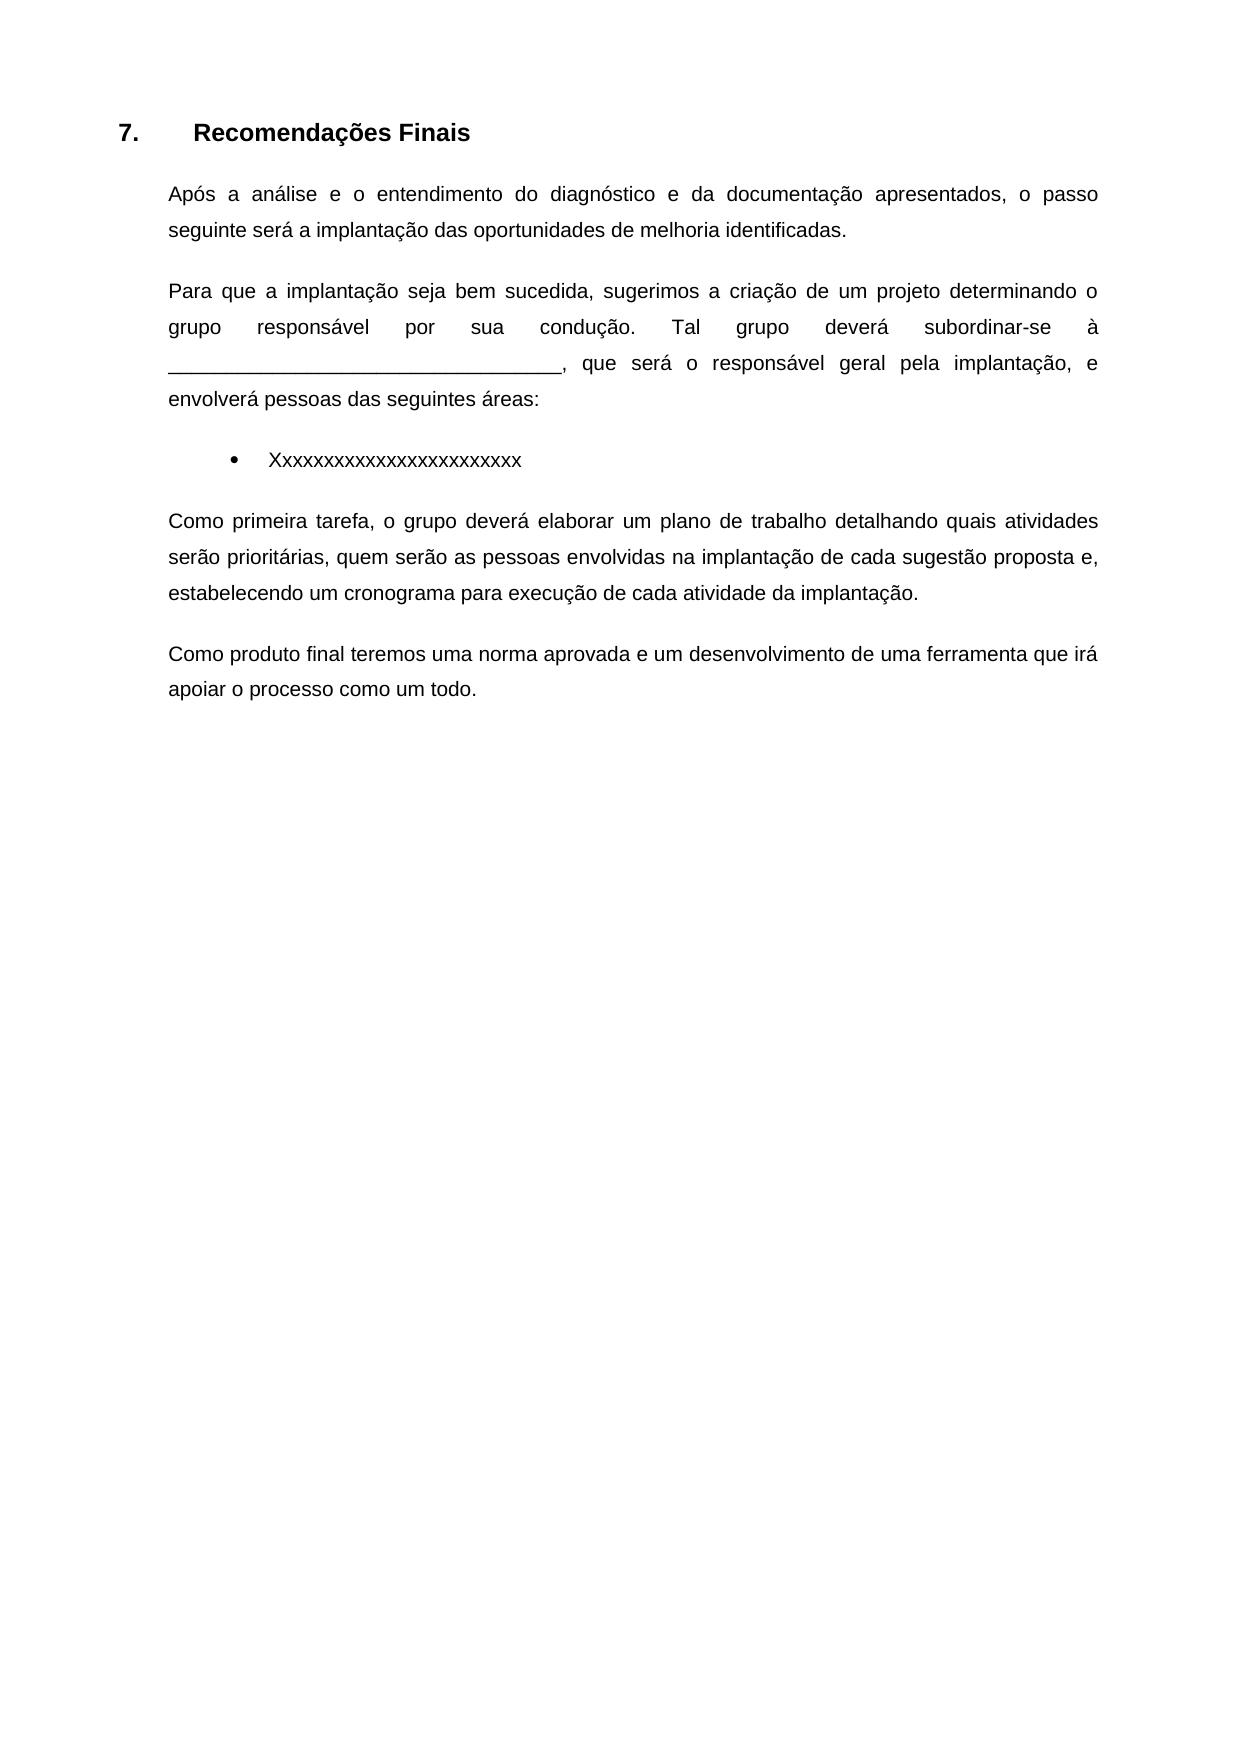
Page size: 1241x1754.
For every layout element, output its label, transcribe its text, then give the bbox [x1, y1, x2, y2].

text Como primeira tarefa, o grupo deverá elaborar um plano de trabalho detalhando quais atividades serão prioritárias, quem serão as pessoas envolvidas na implantação de cada sugestão proposta e, estabelecendo um cronograma para execução de cada atividade da implantação. [168, 508, 1100, 604]
text Após a análise e o entendimento do diagnóstico e da documentação apresentados, o passo seguinte será a implantação das oportunidades de melhoria identificadas. [168, 182, 1100, 242]
list Xxxxxxxxxxxxxxxxxxxxxxxx [168, 447, 1100, 472]
text Como produto final teremos uma norma aprovada e um desenvolvimento de uma ferramenta que irá apoiar o processo como um todo. [168, 641, 1100, 701]
text Para que a implantação seja bem sucedida, sugerimos a criação de um projeto determinando o grupo responsável por sua condução. Tal grupo deverá subordinar-se à __________________________________, que será o responsável geral pela implantação, e envolverá pessoas das seguintes áreas: [168, 279, 1100, 411]
subtitle Recomendações Finais [118, 118, 1100, 147]
